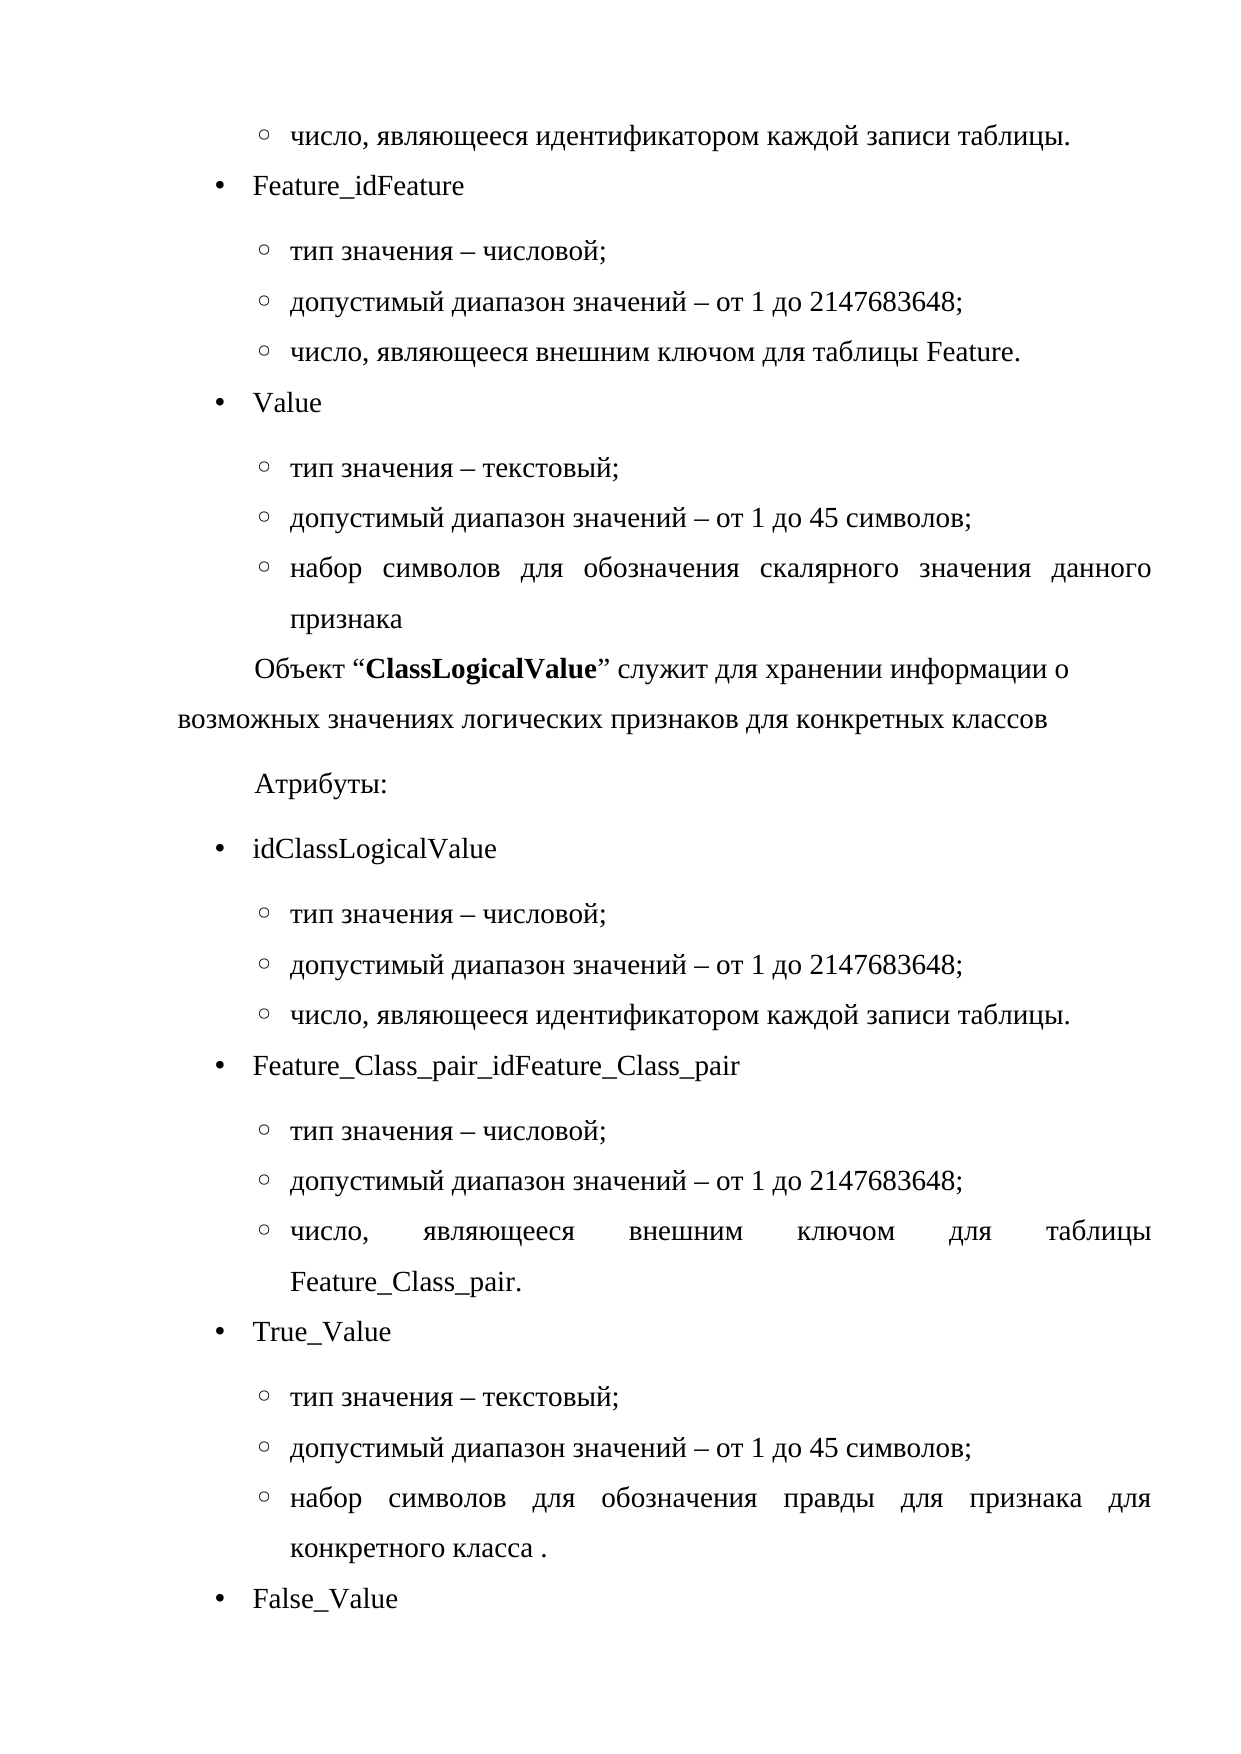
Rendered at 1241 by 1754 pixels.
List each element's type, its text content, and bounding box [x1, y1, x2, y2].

list число, являющееся внешним ключом для таблицы Feature. [252, 334, 1152, 368]
text Атрибуты: [177, 767, 1152, 800]
list набор символов для обозначения скалярного значения данного признака [252, 551, 1152, 634]
list Feature_Class_pair_idFeature_Class_pair [215, 1048, 1152, 1081]
list False_Value [215, 1581, 1152, 1614]
list допустимый диапазон значений – от 1 до 2147683648; [252, 1163, 1152, 1197]
list допустимый диапазон значений – от 1 до 45 символов; [252, 500, 1152, 534]
list тип значения – числовой; [252, 233, 1152, 267]
text Объект “ClassLogicalValue” служит для хранении информации о возможных значениях логических признаков для конкретных классов [177, 651, 1152, 735]
list True_Value [215, 1314, 1152, 1348]
list допустимый диапазон значений – от 1 до 45 символов; [252, 1430, 1152, 1463]
list число, являющееся идентификатором каждой записи таблицы. [252, 118, 1152, 152]
list Feature_idFeature [215, 168, 1152, 202]
list число, являющееся идентификатором каждой записи таблицы. [252, 997, 1152, 1031]
list допустимый диапазон значений – от 1 до 2147683648; [252, 947, 1152, 981]
list число, являющееся внешним ключом для таблицы Feature_Class_pair. [252, 1213, 1152, 1297]
list idClassLogicalValue [215, 831, 1152, 865]
list тип значения – текстовый; [252, 450, 1152, 483]
list Value [215, 385, 1152, 418]
list тип значения – текстовый; [252, 1379, 1152, 1413]
list набор символов для обозначения правды для признака для конкретного класса . [252, 1480, 1152, 1564]
list тип значения – числовой; [252, 896, 1152, 930]
list допустимый диапазон значений – от 1 до 2147683648; [252, 284, 1152, 318]
list тип значения – числовой; [252, 1113, 1152, 1146]
